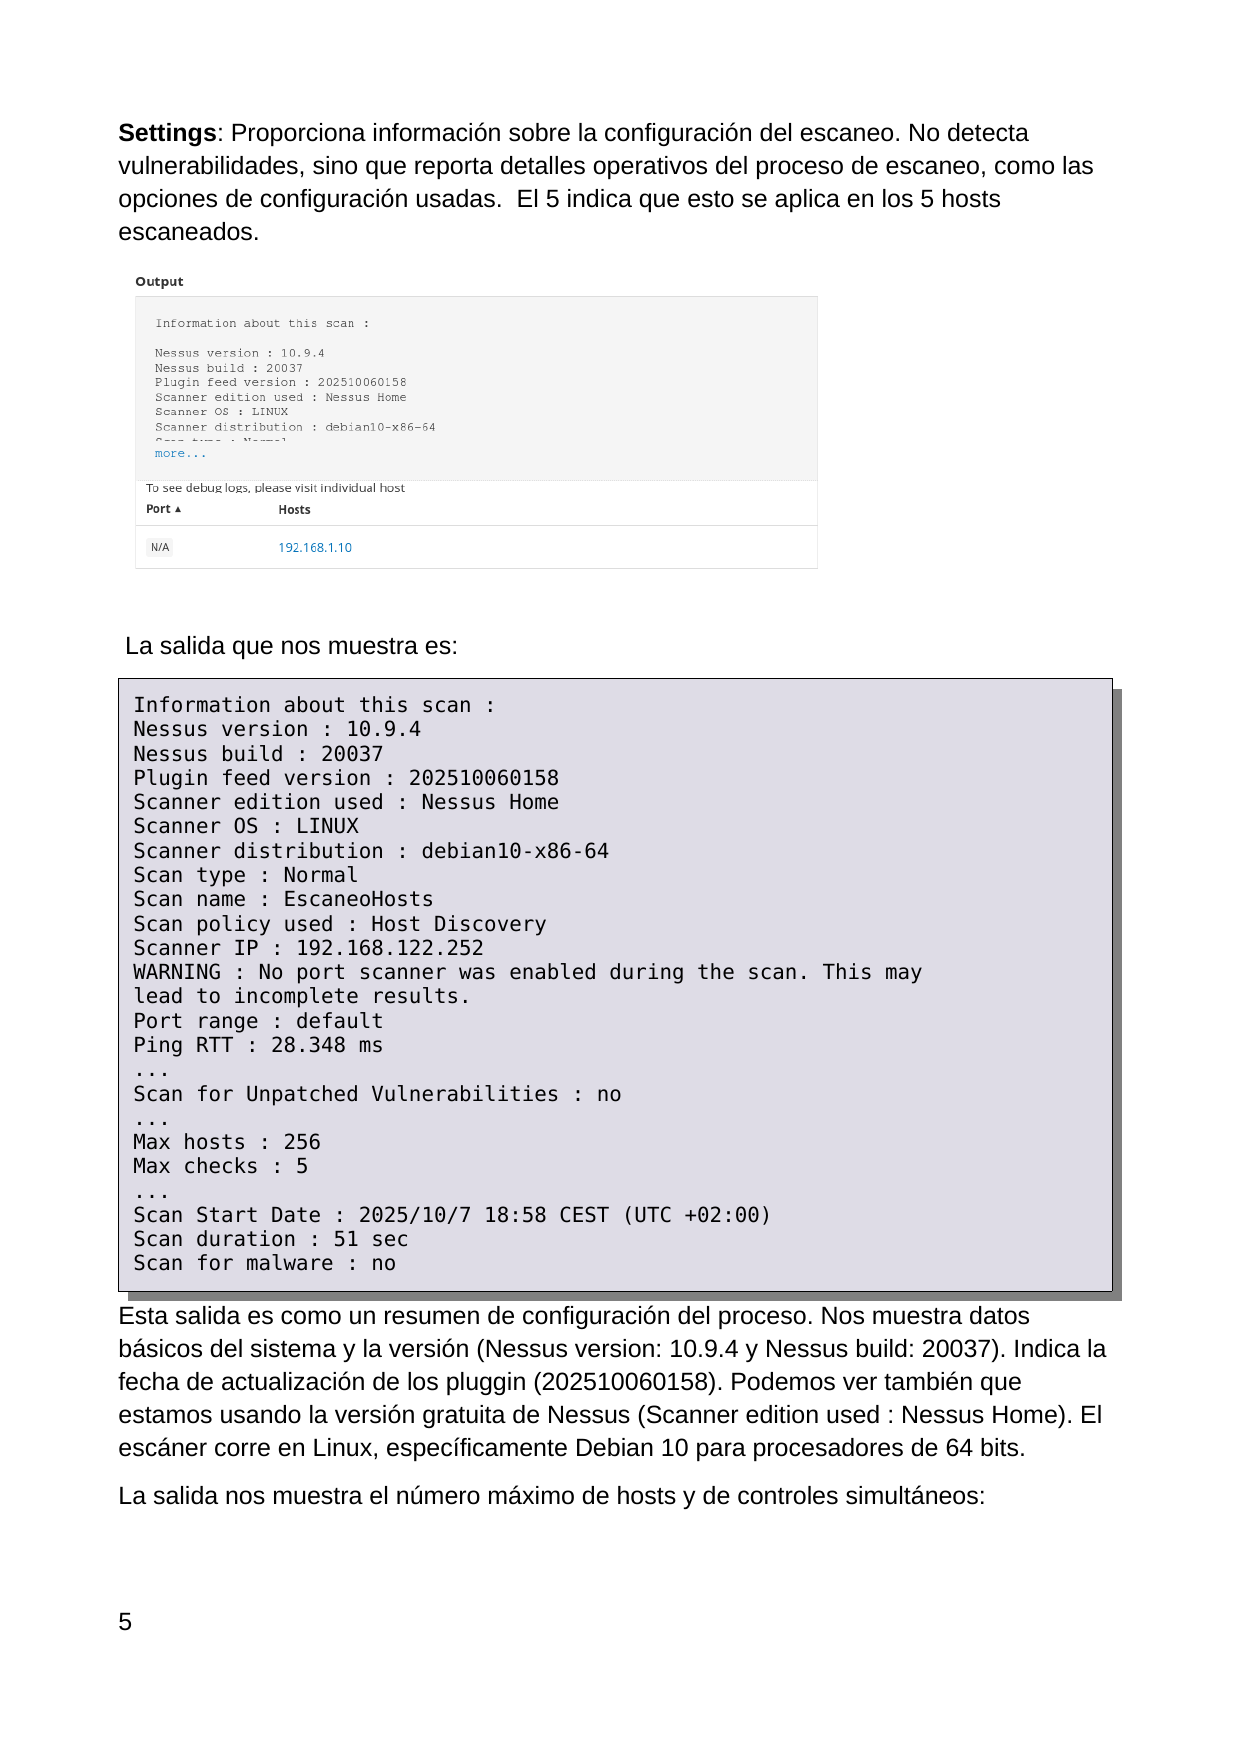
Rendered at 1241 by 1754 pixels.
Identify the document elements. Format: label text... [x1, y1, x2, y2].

text Nessus version : 10.9.4 [119, 703, 1112, 727]
text Scan duration : 51 sec [119, 1212, 1112, 1237]
text Scan for Unpatched Vulnerabilities : no [119, 1067, 1112, 1091]
text Nessus build : 20037 [119, 727, 1112, 751]
text ... [119, 1091, 1112, 1115]
text Scanner IP : 192.168.122.252 [119, 921, 1112, 945]
text La salida nos muestra el número máximo de hosts y de controles simultáneos: [118, 1481, 1122, 1509]
text Scan policy used : Host Discovery [119, 897, 1112, 921]
text Scan name : EscaneoHosts [119, 872, 1112, 897]
picture [118, 264, 1123, 579]
text ... [119, 1042, 1112, 1067]
text Scanner OS : LINUX [119, 800, 1112, 824]
text Settings: Proporciona información sobre la configuración del escaneo. No detecta vulnerabilidades, sino que reporta detalles operativos del proceso de escaneo, como las opciones de configuración usadas. El 5 indica que esto se aplica en los 5 hosts escaneados. [118, 118, 1122, 246]
text Scanner distribution : debian10-x86-64 [119, 824, 1112, 848]
text Esta salida es como un resumen de configuración del proceso. Nos muestra datos básicos del sistema y la versión (Nessus version: 10.9.4 y Nessus build: 20037). Indica la fecha de actualización de los pluggin (202510060158). Podemos ver también que estamos usando la versión gratuita de Nessus (Scanner edition used : Nessus Home). El escáner corre en Linux, específicamente Debian 10 para procesadores de 64 bits. [118, 1301, 1122, 1462]
text Plugin feed version : 202510060158 [119, 751, 1112, 775]
text Port range : default [119, 994, 1112, 1018]
text Max checks : 5 [119, 1139, 1112, 1164]
text Scan type : Normal [119, 848, 1112, 872]
text Scanner edition used : Nessus Home [119, 775, 1112, 800]
text lead to incomplete results. [119, 969, 1112, 994]
text Scan for malware : no [119, 1237, 1112, 1291]
text Scan Start Date : 2025/10/7 18:58 CEST (UTC +02:00) [119, 1188, 1112, 1212]
text WARNING : No port scanner was enabled during the scan. This may [119, 945, 1112, 969]
text La salida que nos muestra es: [118, 631, 1122, 659]
text Ping RTT : 28.348 ms [119, 1018, 1112, 1042]
text Max hosts : 256 [119, 1115, 1112, 1139]
text ... [119, 1164, 1112, 1188]
text Information about this scan : [119, 679, 1112, 703]
